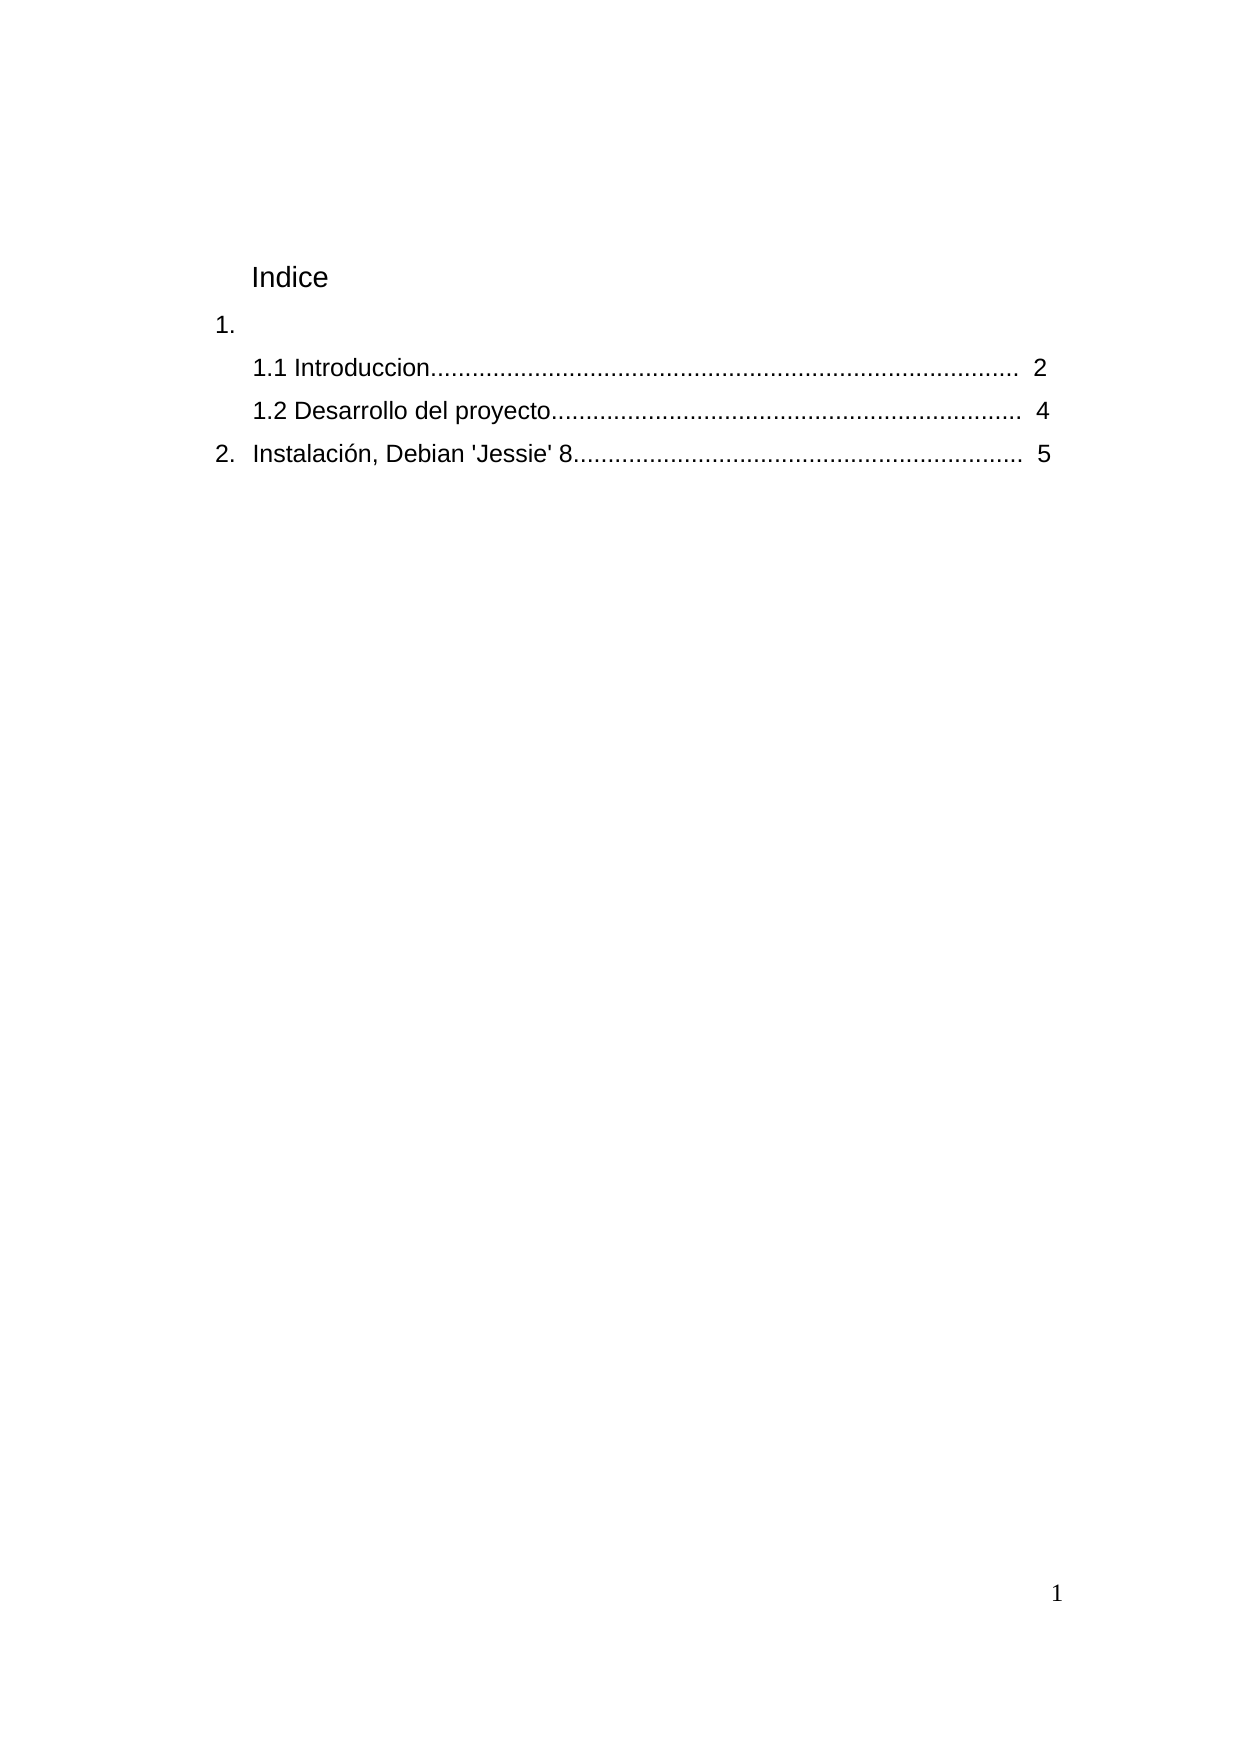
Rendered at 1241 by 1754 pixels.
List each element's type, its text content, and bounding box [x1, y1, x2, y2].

list 1.1 Introduccion..................................................................................... 2 1.2 Desarrollo del proyecto.................................................................... 4 [215, 310, 1063, 425]
text Indice [177, 260, 1063, 293]
list Instalación, Debian 'Jessie' 8................................................................. 5 [215, 439, 1063, 511]
